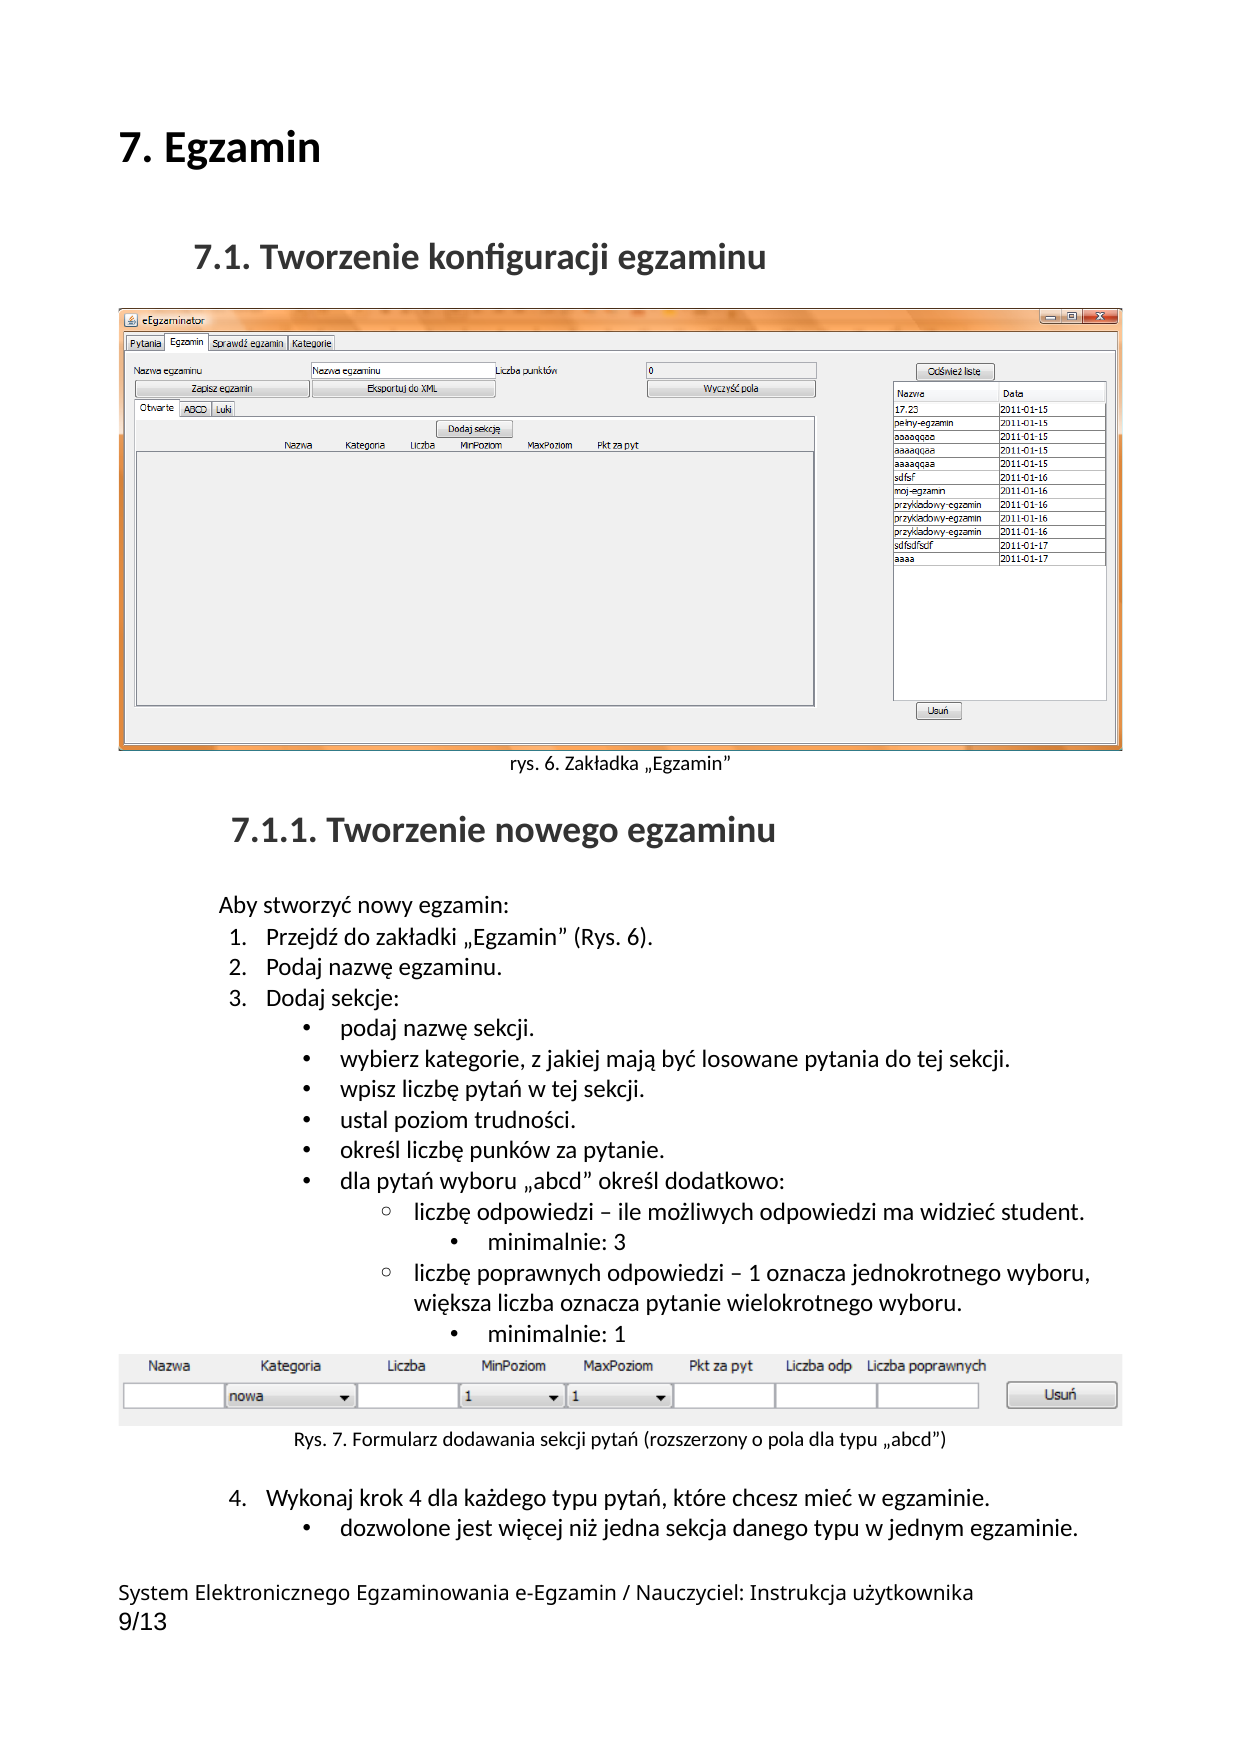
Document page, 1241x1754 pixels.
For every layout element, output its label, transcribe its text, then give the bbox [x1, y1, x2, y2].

list podaj nazwę sekcji. [302, 1012, 1123, 1043]
text Rys. 7. Formularz dodawania sekcji pytań (rozszerzony o pola dla typu „abcd”) [118, 1426, 1123, 1451]
text rys. 6. Zakładka „Egzamin” [118, 751, 1123, 776]
list wybierz kategorie, z jakiej mają być losowane pytania do tej sekcji. [302, 1043, 1123, 1073]
list Wykonaj krok 4 dla każdego typu pytań, które chcesz mieć w egzaminie. [228, 1482, 1123, 1512]
text [118, 1348, 1123, 1354]
list 7.1. Tworzenie konfiguracji egzaminu [156, 233, 1123, 279]
list ustal poziom trudności. [302, 1104, 1123, 1134]
list liczbę odpowiedzi – ile możliwych odpowiedzi ma widzieć student. [376, 1196, 1123, 1226]
list Dodaj sekcje: [228, 982, 1123, 1012]
list 7. Egzamin [118, 118, 1123, 174]
list minimalnie: 3 [450, 1226, 1123, 1257]
list Przejdź do zakładki „Egzamin” (Rys. 6). [228, 921, 1123, 951]
list liczbę poprawnych odpowiedzi – 1 oznacza jednokrotnego wyboru, większa liczba oznacza pytanie wielokrotnego wyboru. [376, 1257, 1123, 1318]
list 7.1.1. Tworzenie nowego egzaminu [193, 806, 1123, 852]
list wpisz liczbę pytań w tej sekcji. [302, 1073, 1123, 1104]
text Aby stworzyć nowy egzamin: [218, 882, 1123, 921]
list Podaj nazwę egzaminu. [228, 951, 1123, 982]
list minimalnie: 1 [450, 1318, 1123, 1348]
list dla pytań wyboru „abcd” określ dodatkowo: [302, 1165, 1123, 1196]
list określ liczbę punków za pytanie. [302, 1134, 1123, 1165]
list dozwolone jest więcej niż jedna sekcja danego typu w jednym egzaminie. [302, 1512, 1123, 1543]
picture [118, 1354, 1123, 1426]
picture [118, 308, 1123, 751]
